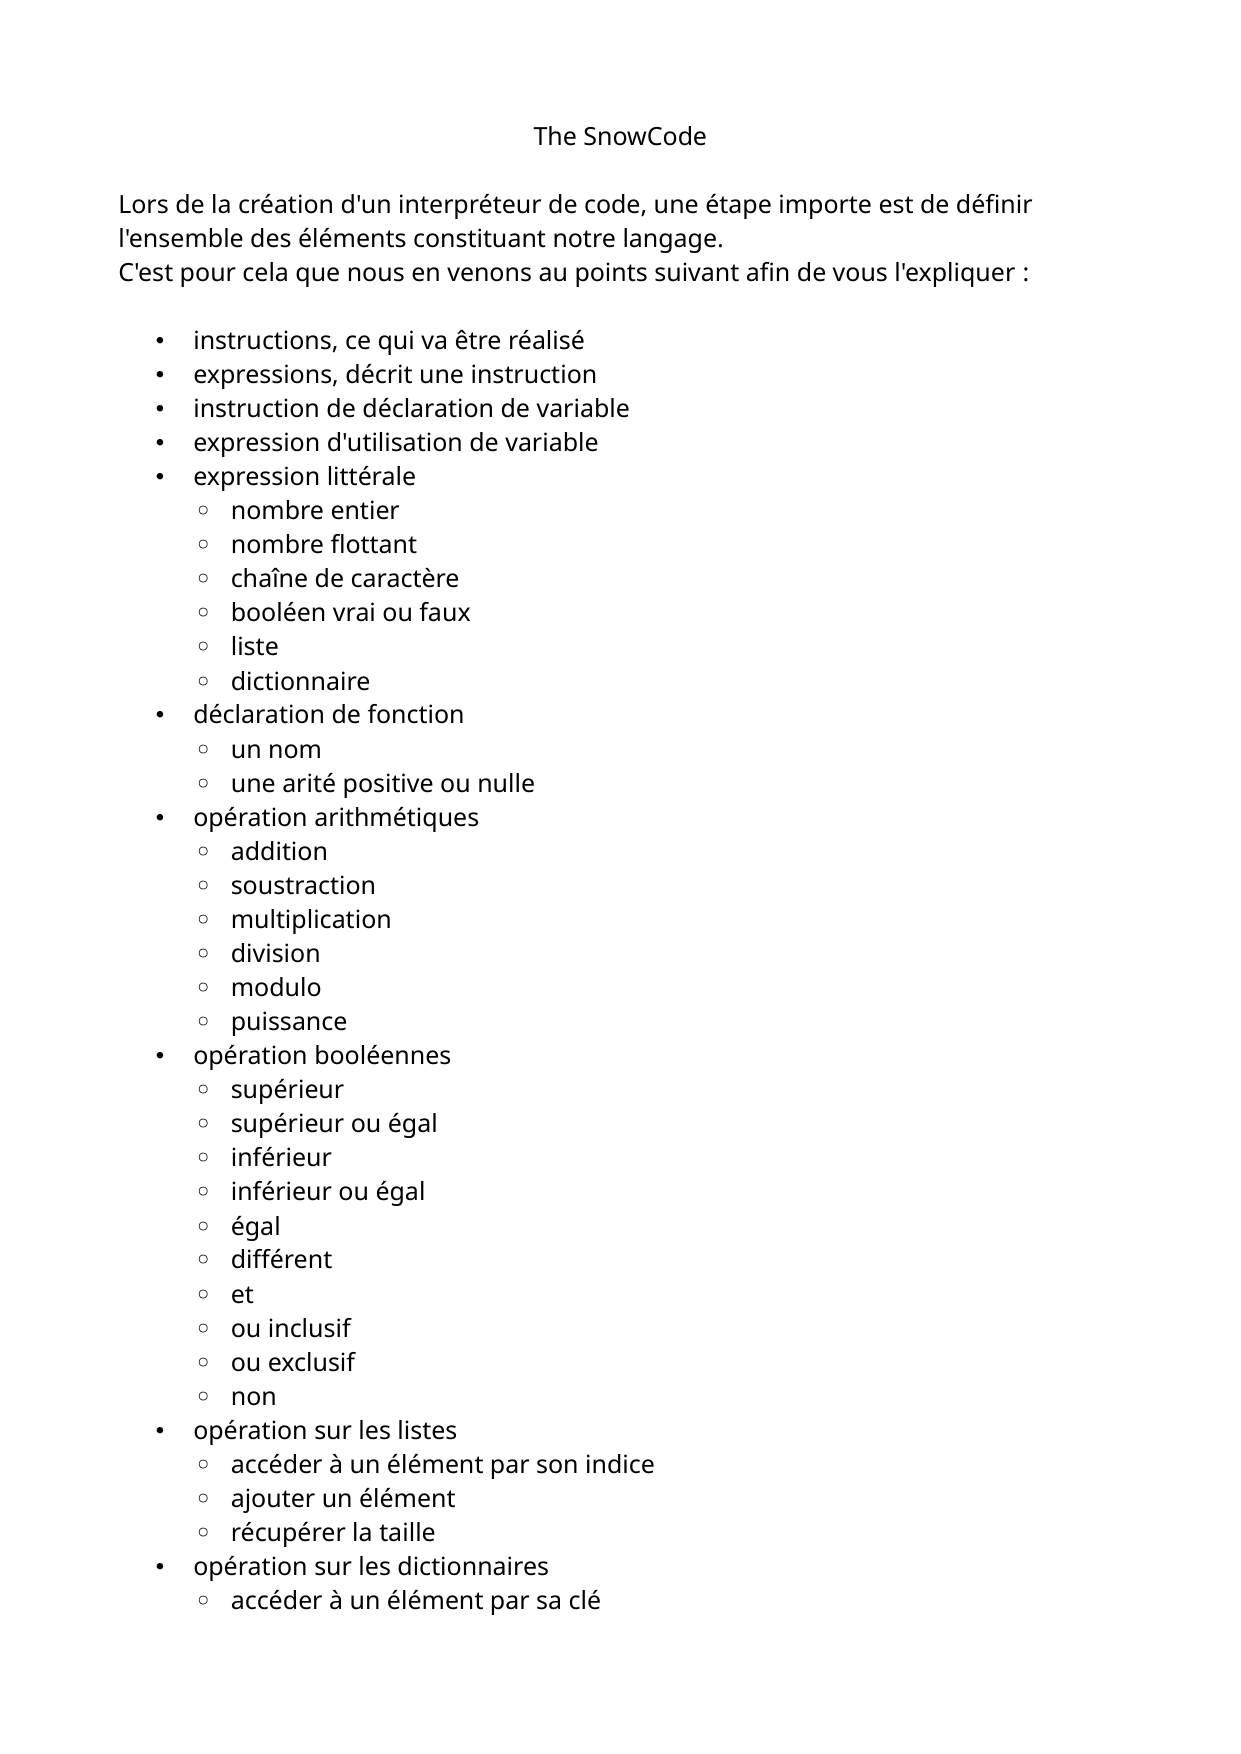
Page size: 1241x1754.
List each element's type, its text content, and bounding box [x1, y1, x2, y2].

list instruction de déclaration de variable [156, 391, 1122, 425]
list accéder à un élément par son indice [193, 1447, 1122, 1481]
list opération arithmétiques [156, 799, 1122, 833]
list multiplication [193, 902, 1122, 936]
text The SnowCode [118, 118, 1122, 152]
list différent [193, 1242, 1122, 1276]
list addition [193, 833, 1122, 867]
list soustraction [193, 867, 1122, 902]
list ou exclusif [193, 1344, 1122, 1378]
list non [193, 1378, 1122, 1412]
list supérieur ou égal [193, 1106, 1122, 1140]
text Lors de la création d'un interpréteur de code, une étape importe est de définir l'ensemble des éléments constituant notre langage. [118, 186, 1122, 254]
text C'est pour cela que nous en venons au points suivant afin de vous l'expliquer : [118, 254, 1122, 288]
list instructions, ce qui va être réalisé [156, 322, 1122, 357]
list opération booléennes [156, 1038, 1122, 1072]
list ou inclusif [193, 1310, 1122, 1344]
list une arité positive ou nulle [193, 765, 1122, 799]
list inférieur ou égal [193, 1174, 1122, 1208]
list déclaration de fonction [156, 697, 1122, 731]
list division [193, 936, 1122, 970]
list nombre flottant [193, 527, 1122, 561]
list accéder à un élément par sa clé [193, 1583, 1122, 1617]
list puissance [193, 1004, 1122, 1038]
list nombre entier [193, 493, 1122, 527]
list un nom [193, 731, 1122, 765]
list liste [193, 629, 1122, 663]
list égal [193, 1208, 1122, 1242]
list expression littérale [156, 459, 1122, 493]
list inférieur [193, 1140, 1122, 1174]
list modulo [193, 970, 1122, 1004]
list supérieur [193, 1072, 1122, 1106]
list opération sur les listes [156, 1412, 1122, 1447]
list opération sur les dictionnaires [156, 1549, 1122, 1583]
list expression d'utilisation de variable [156, 425, 1122, 459]
list ajouter un élément [193, 1481, 1122, 1515]
list expressions, décrit une instruction [156, 357, 1122, 391]
list booléen vrai ou faux [193, 595, 1122, 629]
list dictionnaire [193, 663, 1122, 697]
list récupérer la taille [193, 1515, 1122, 1549]
list et [193, 1276, 1122, 1310]
list chaîne de caractère [193, 561, 1122, 595]
